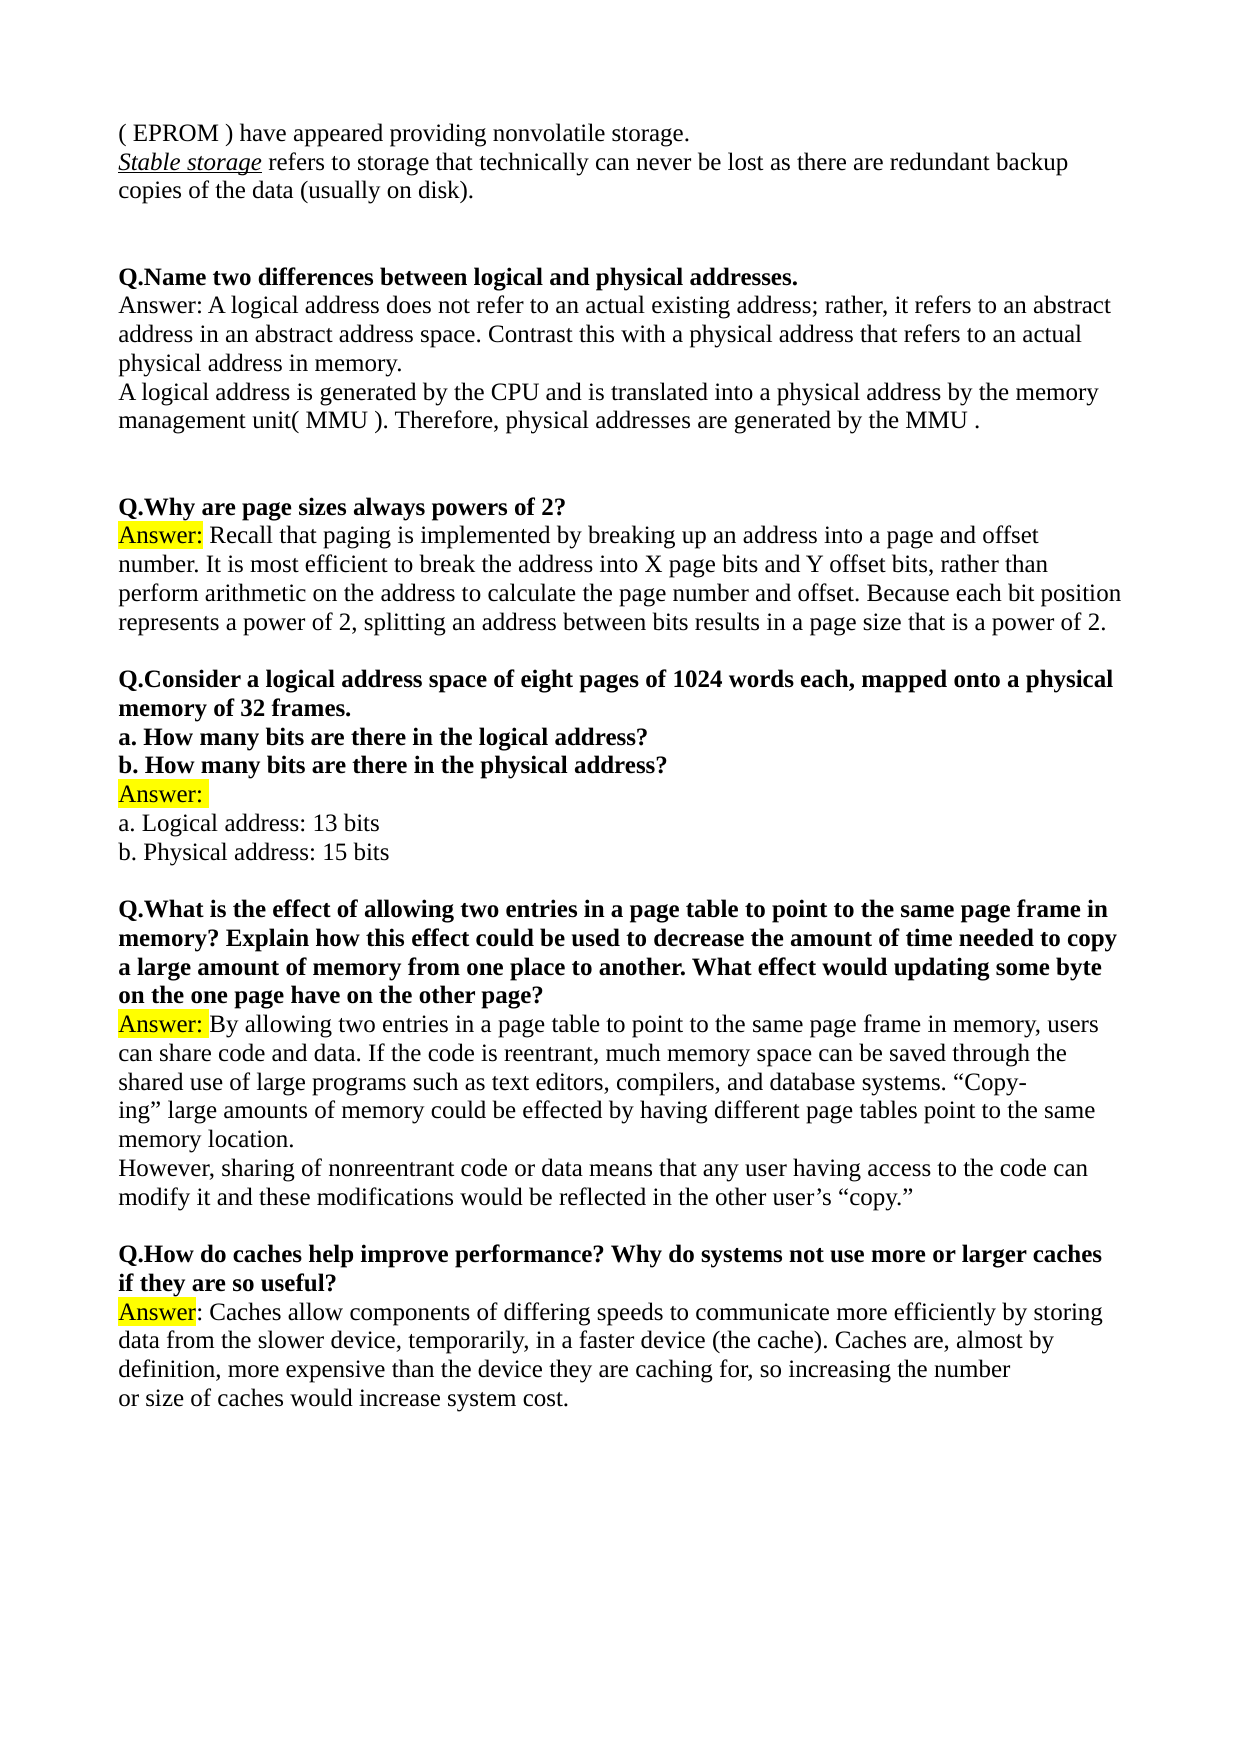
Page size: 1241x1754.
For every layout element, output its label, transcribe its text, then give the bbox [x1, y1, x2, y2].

text Q.Consider a logical address space of eight pages of 1024 words each, mapped onto a physical memory of 32 frames. [118, 664, 1122, 722]
text Q.How do caches help improve performance? Why do systems not use more or larger caches if they are so useful? [118, 1239, 1122, 1297]
text Answer: A logical address does not refer to an actual existing address; rather, it refers to an abstract address in an abstract address space. Contrast this with a physical address that refers to an actual physical address in memory. [118, 291, 1122, 377]
text However, sharing of nonreentrant code or data means that any user having access to the code can modify it and these modifications would be reflected in the other user’s “copy.” [118, 1153, 1122, 1211]
text Answer: [118, 779, 1122, 808]
text a. Logical address: 13 bits [118, 808, 1122, 837]
text b. Physical address: 15 bits [118, 837, 1122, 866]
text Answer: By allowing two entries in a page table to point to the same page frame in memory, users can share code and data. If the code is reentrant, much memory space can be saved through the shared use of large programs such as text editors, compilers, and database systems. “Copy- [118, 1009, 1122, 1096]
text or size of caches would increase system cost. [118, 1383, 1122, 1412]
text Q.Name two differences between logical and physical addresses. [118, 262, 1122, 291]
text Stable storage refers to storage that technically can never be lost as there are redundant backup copies of the data (usually on disk). [118, 147, 1122, 204]
text Q.What is the effect of allowing two entries in a page table to point to the same page frame in memory? Explain how this effect could be used to decrease the amount of time needed to copy a large amount of memory from one place to another. What effect would updating some byte on the one page have on the other page? [118, 894, 1122, 1009]
text ing” large amounts of memory could be effected by having different page tables point to the same memory location. [118, 1096, 1122, 1153]
text Answer: Recall that paging is implemented by breaking up an address into a page and offset number. It is most efficient to break the address into X page bits and Y offset bits, rather than perform arithmetic on the address to calculate the page number and offset. Because each bit position represents a power of 2, splitting an address between bits results in a page size that is a power of 2. [118, 521, 1122, 636]
text Answer: Caches allow components of differing speeds to communicate more efficiently by storing data from the slower device, temporarily, in a faster device (the cache). Caches are, almost by definition, more expensive than the device they are caching for, so increasing the number [118, 1297, 1122, 1383]
text b. How many bits are there in the physical address? [118, 751, 1122, 779]
text ( EPROM ) have appeared providing nonvolatile storage. [118, 118, 1122, 147]
text Q.Why are page sizes always powers of 2? [118, 492, 1122, 521]
text a. How many bits are there in the logical address? [118, 722, 1122, 751]
text A logical address is generated by the CPU and is translated into a physical address by the memory management unit( MMU ). Therefore, physical addresses are generated by the MMU . [118, 377, 1122, 434]
